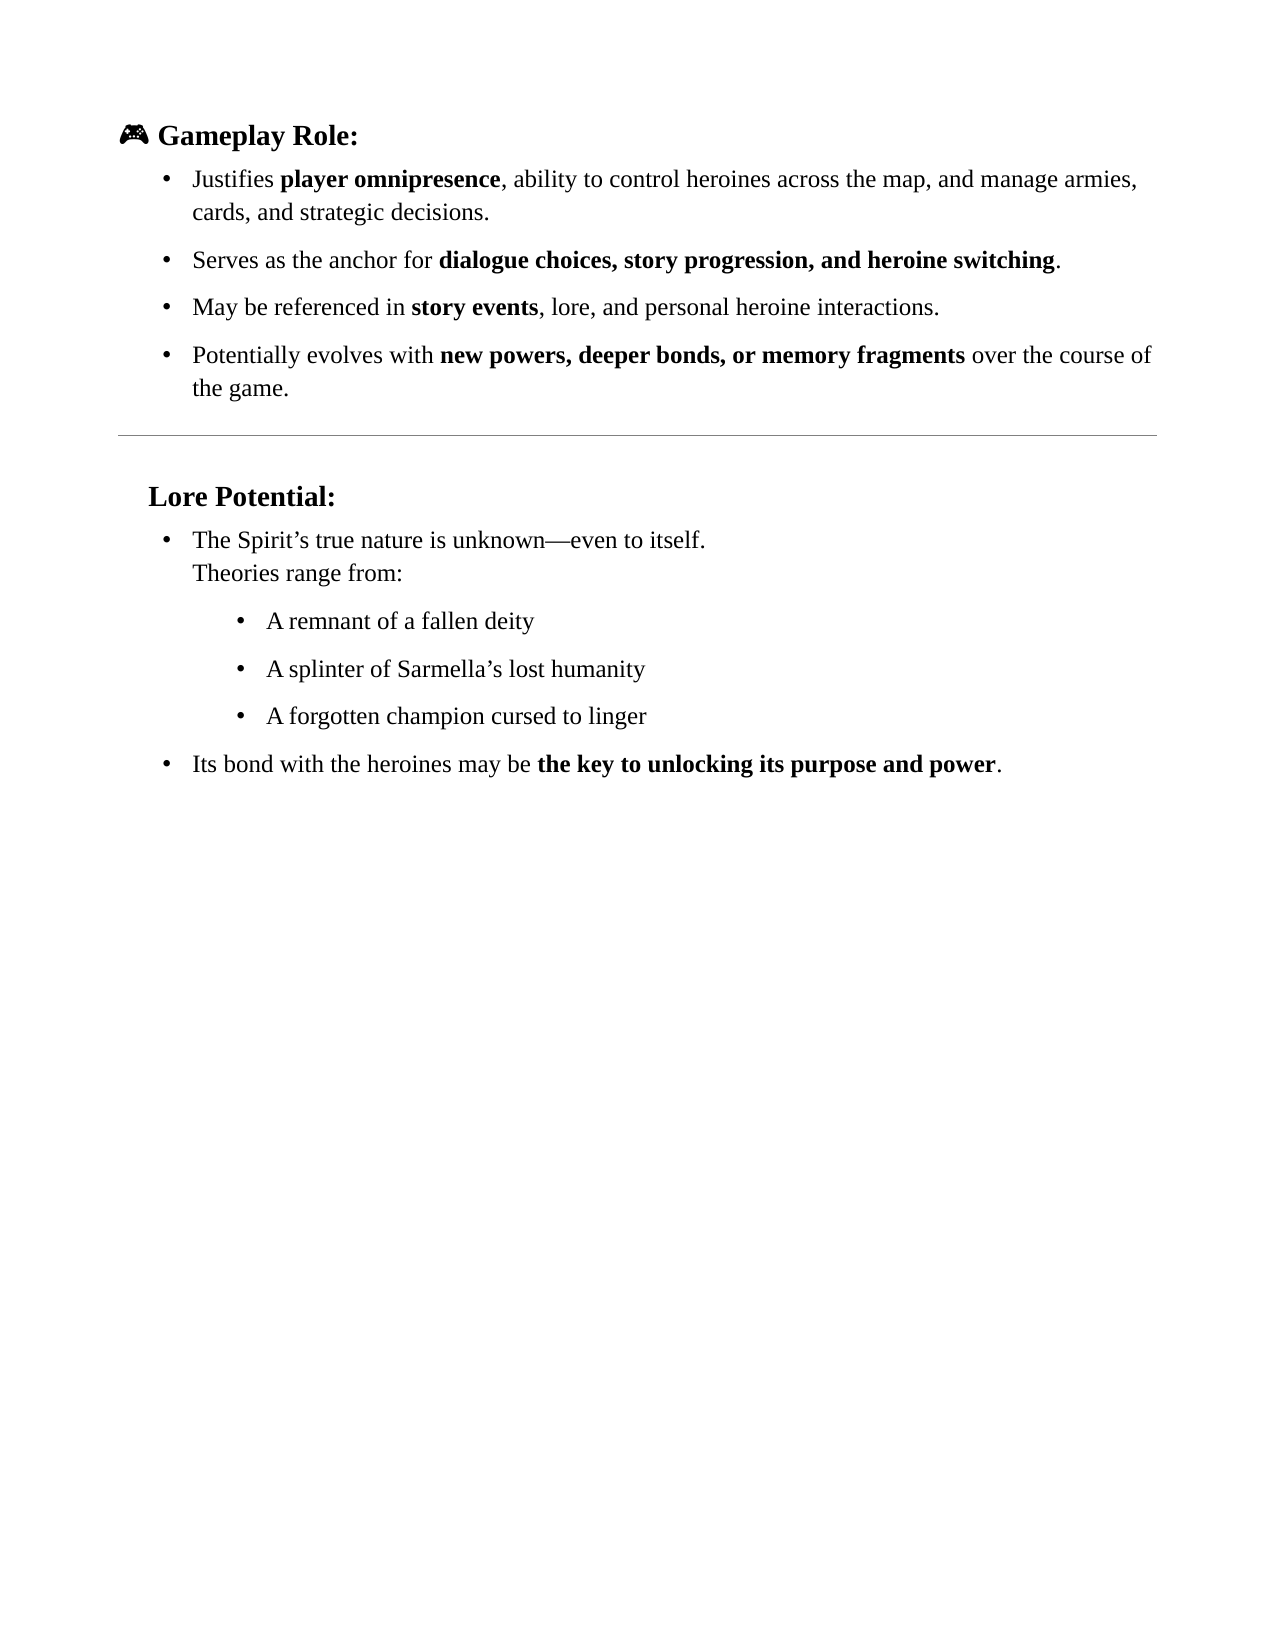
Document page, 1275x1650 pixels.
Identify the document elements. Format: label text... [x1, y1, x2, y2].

list A forgotten champion cursed to linger [236, 701, 1157, 730]
list A remnant of a fallen deity [236, 606, 1157, 635]
list Justifies player omnipresence, ability to control heroines across the map, and manage armies, cards, and strategic decisions. [162, 164, 1157, 226]
list Its bond with the heroines may be the key to unlocking its purpose and power. [162, 749, 1157, 778]
list May be referenced in story events, lore, and personal heroine interactions. [162, 292, 1157, 321]
list A splinter of Sarmella’s lost humanity [236, 654, 1157, 682]
list The Spirit’s true nature is unknown—even to itself. Theories range from: [162, 526, 1157, 587]
subtitle 🎮 Gameplay Role: [118, 118, 1157, 152]
list Potentially evolves with new powers, deeper bonds, or memory fragments over the course of the game. [162, 340, 1157, 402]
list Serves as the anchor for dialogue choices, story progression, and heroine switching. [162, 245, 1157, 273]
subtitle 🔮 Lore Potential: [118, 479, 1157, 513]
